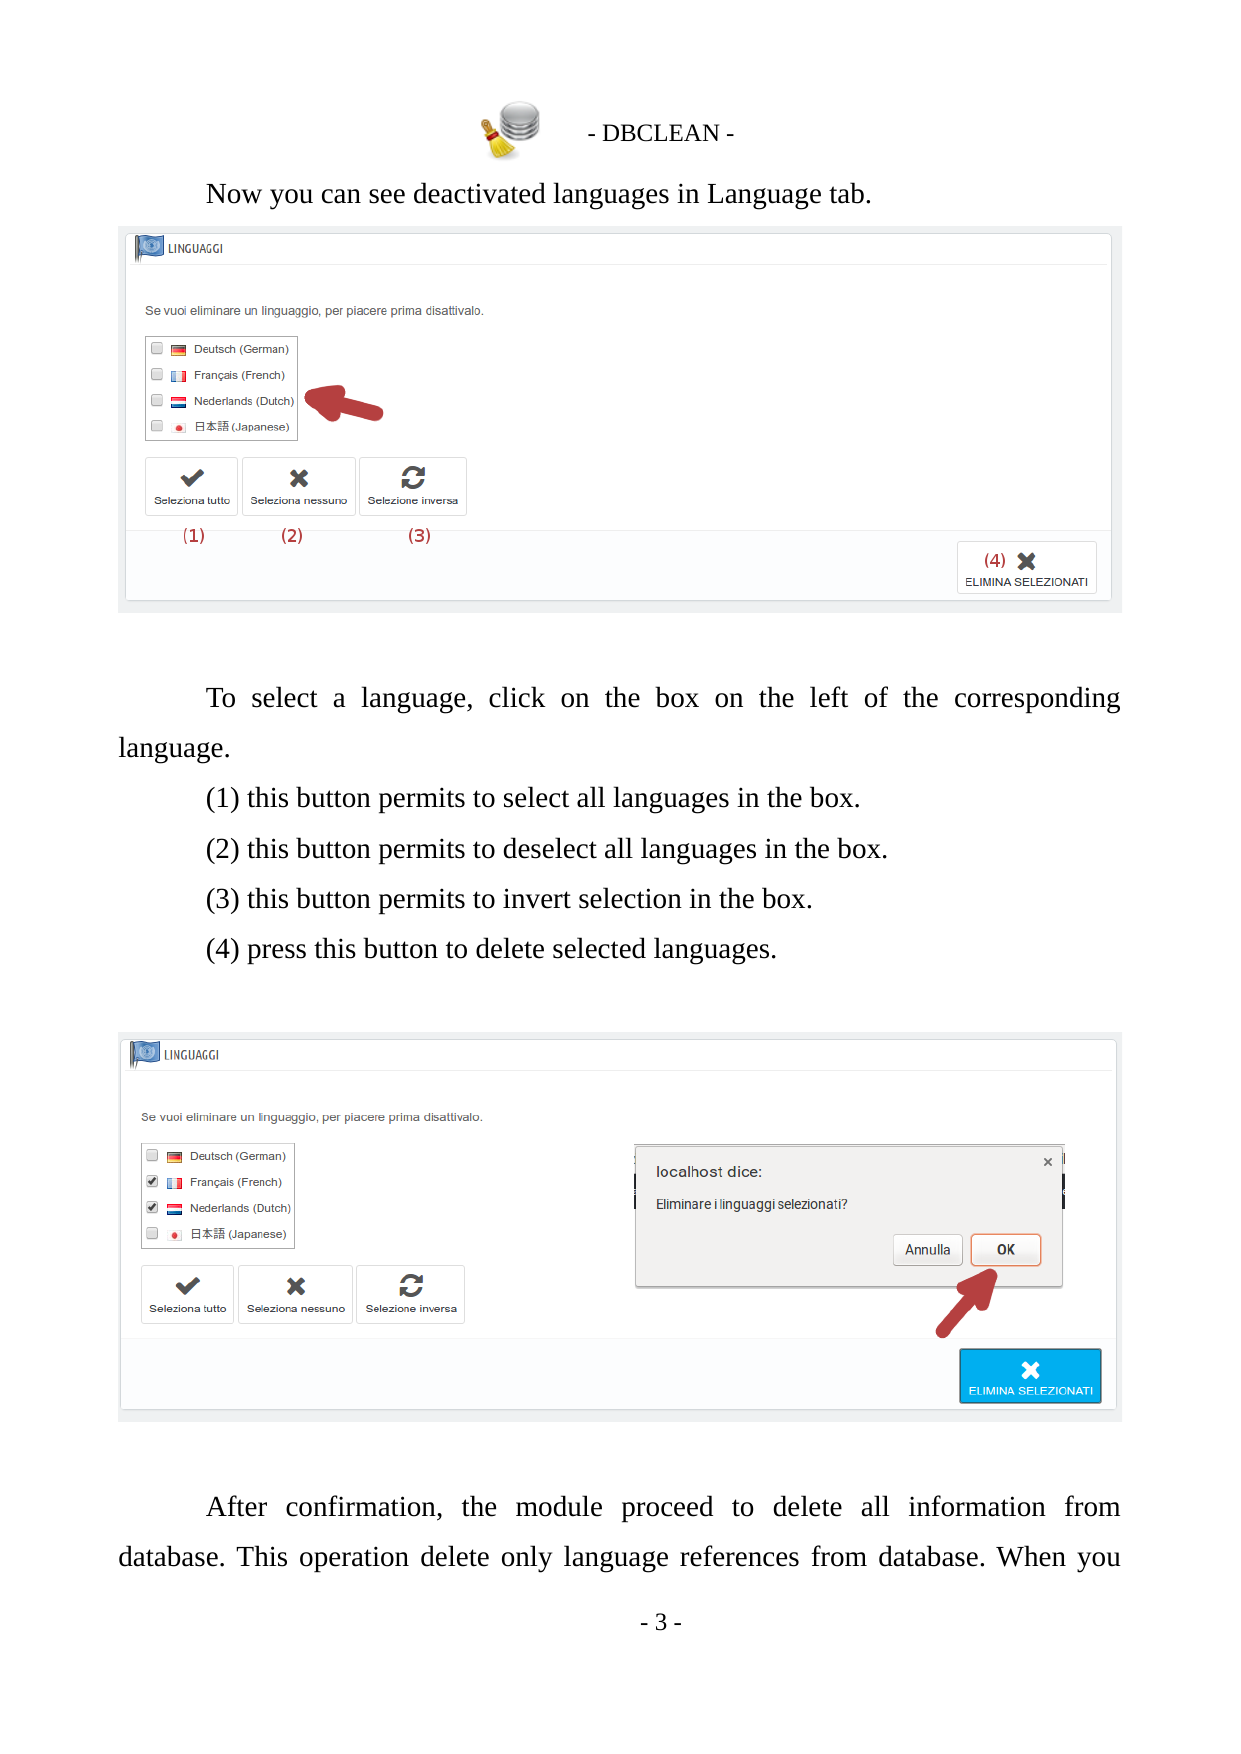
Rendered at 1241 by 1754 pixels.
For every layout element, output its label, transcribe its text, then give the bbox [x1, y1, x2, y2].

text (3) this button permits to invert selection in the box. [118, 881, 1122, 915]
picture [118, 226, 1123, 613]
text After confirmation, the module proceed to delete all information from database. This operation delete only language references from database. When you [118, 1489, 1122, 1573]
text (4) press this button to delete selected languages. [118, 932, 1122, 965]
text (1) this button permits to select all languages in the box. [118, 781, 1122, 814]
text To select a language, click on the box on the left of the corresponding language. [118, 680, 1122, 764]
text Now you can see deactivated languages in Language tab. [118, 176, 1122, 210]
picture [471, 96, 546, 171]
text (2) this button permits to deselect all languages in the box. [118, 831, 1122, 864]
picture [118, 1032, 1123, 1422]
